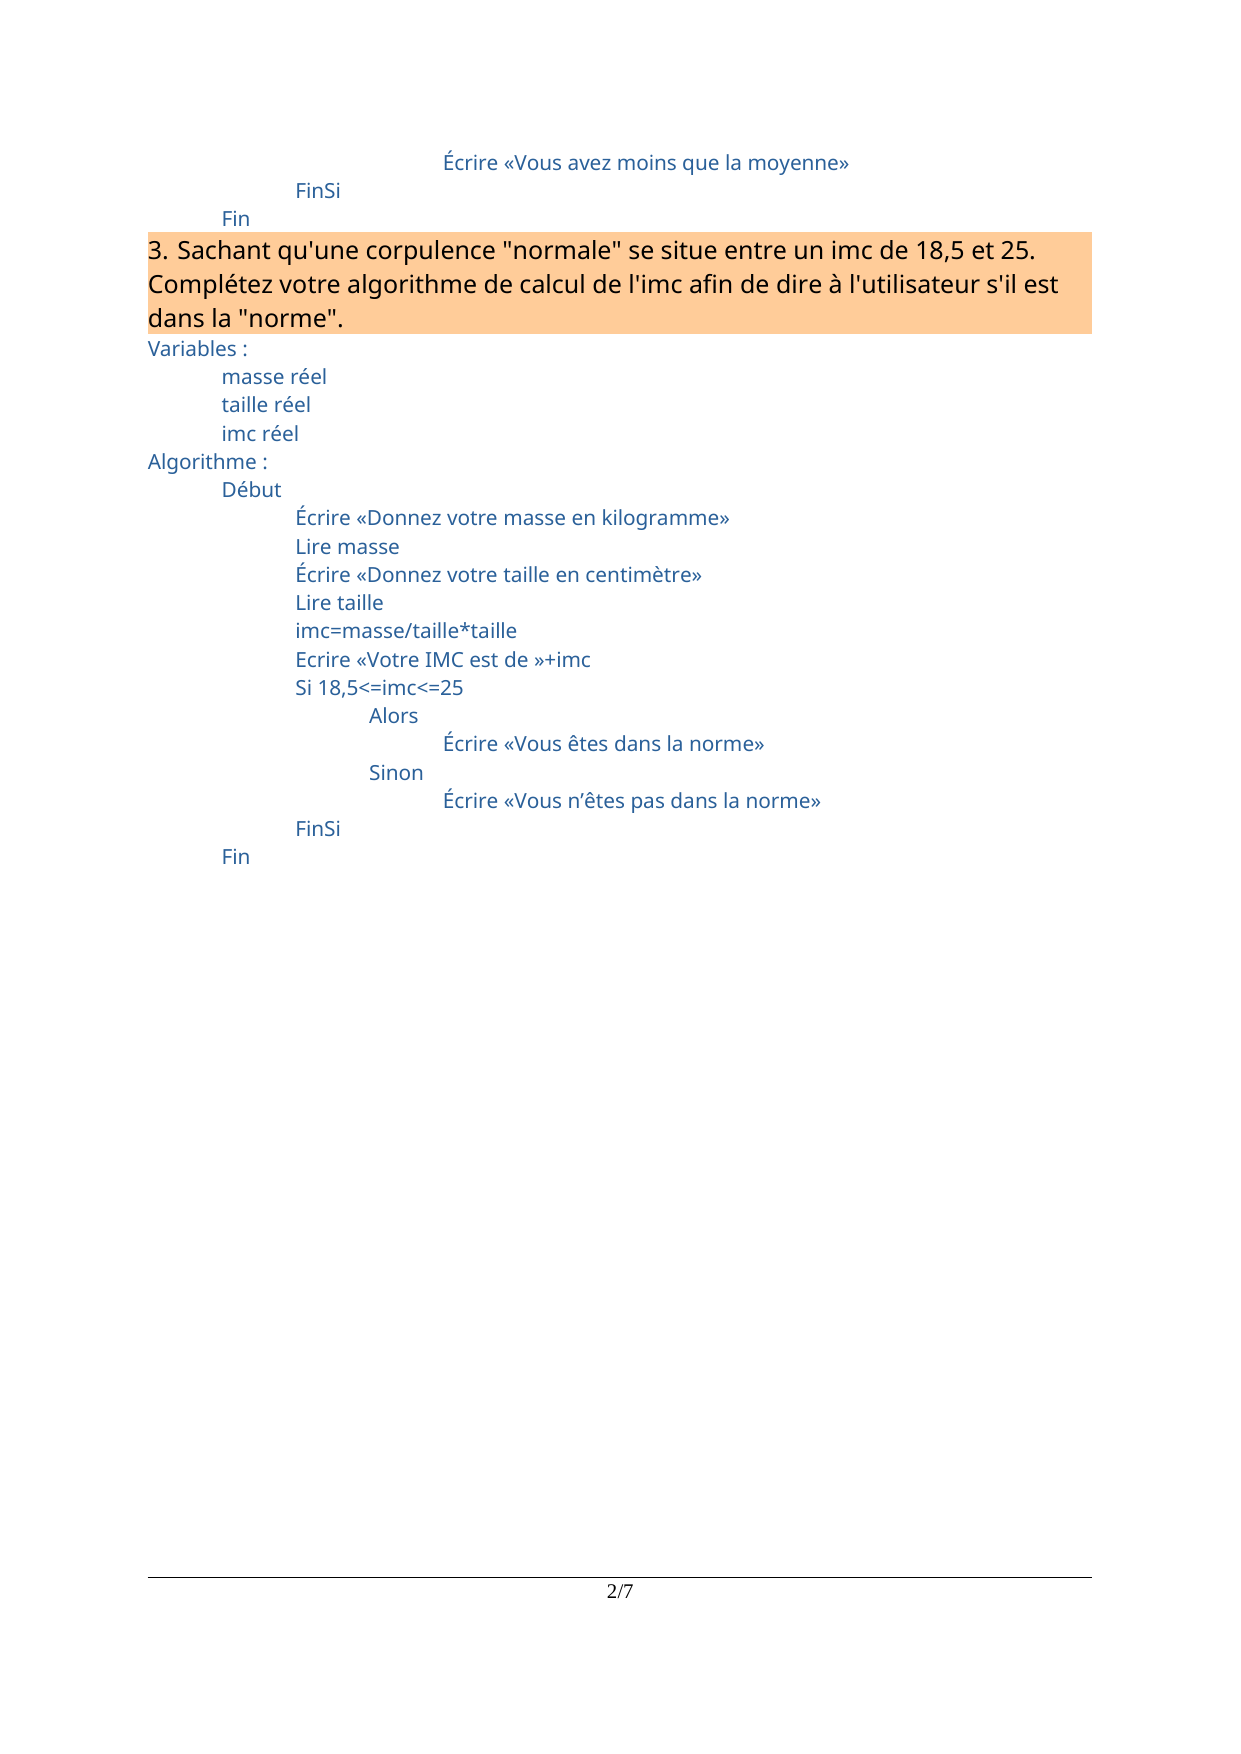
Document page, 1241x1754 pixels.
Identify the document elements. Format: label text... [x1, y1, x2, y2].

text Alors [148, 701, 1092, 729]
text Écrire «Vous êtes dans la norme» [148, 729, 1092, 758]
text Si 18,5<=imc<=25 [148, 673, 1092, 701]
text masse réel [148, 362, 1092, 391]
text Fin [148, 842, 1092, 871]
text taille réel [148, 391, 1092, 419]
text Fin [148, 204, 1092, 232]
text Début [148, 475, 1092, 503]
text FinSi [148, 176, 1092, 204]
text imc=masse/taille*taille [148, 616, 1092, 645]
text Algorithme : [148, 447, 1092, 475]
text Écrire «Vous avez moins que la moyenne» [148, 148, 1092, 176]
text Lire masse [148, 532, 1092, 560]
list Sachant qu'une corpulence "normale" se situe entre un imc de 18,5 et 25. Complétez votre algorithme de calcul de l'imc afin de dire à l'utilisateur s'il est dans la "norme". [148, 232, 1092, 334]
text Sinon [148, 758, 1092, 786]
text imc réel [148, 419, 1092, 447]
subtitle Variables : [148, 334, 1092, 362]
text Lire taille [148, 588, 1092, 616]
text Ecrire «Votre IMC est de »+imc [148, 645, 1092, 673]
text Écrire «Donnez votre masse en kilogramme» [148, 503, 1092, 532]
text Écrire «Vous n’êtes pas dans la norme» [148, 786, 1092, 814]
text Écrire «Donnez votre taille en centimètre» [148, 560, 1092, 588]
text FinSi [148, 814, 1092, 842]
